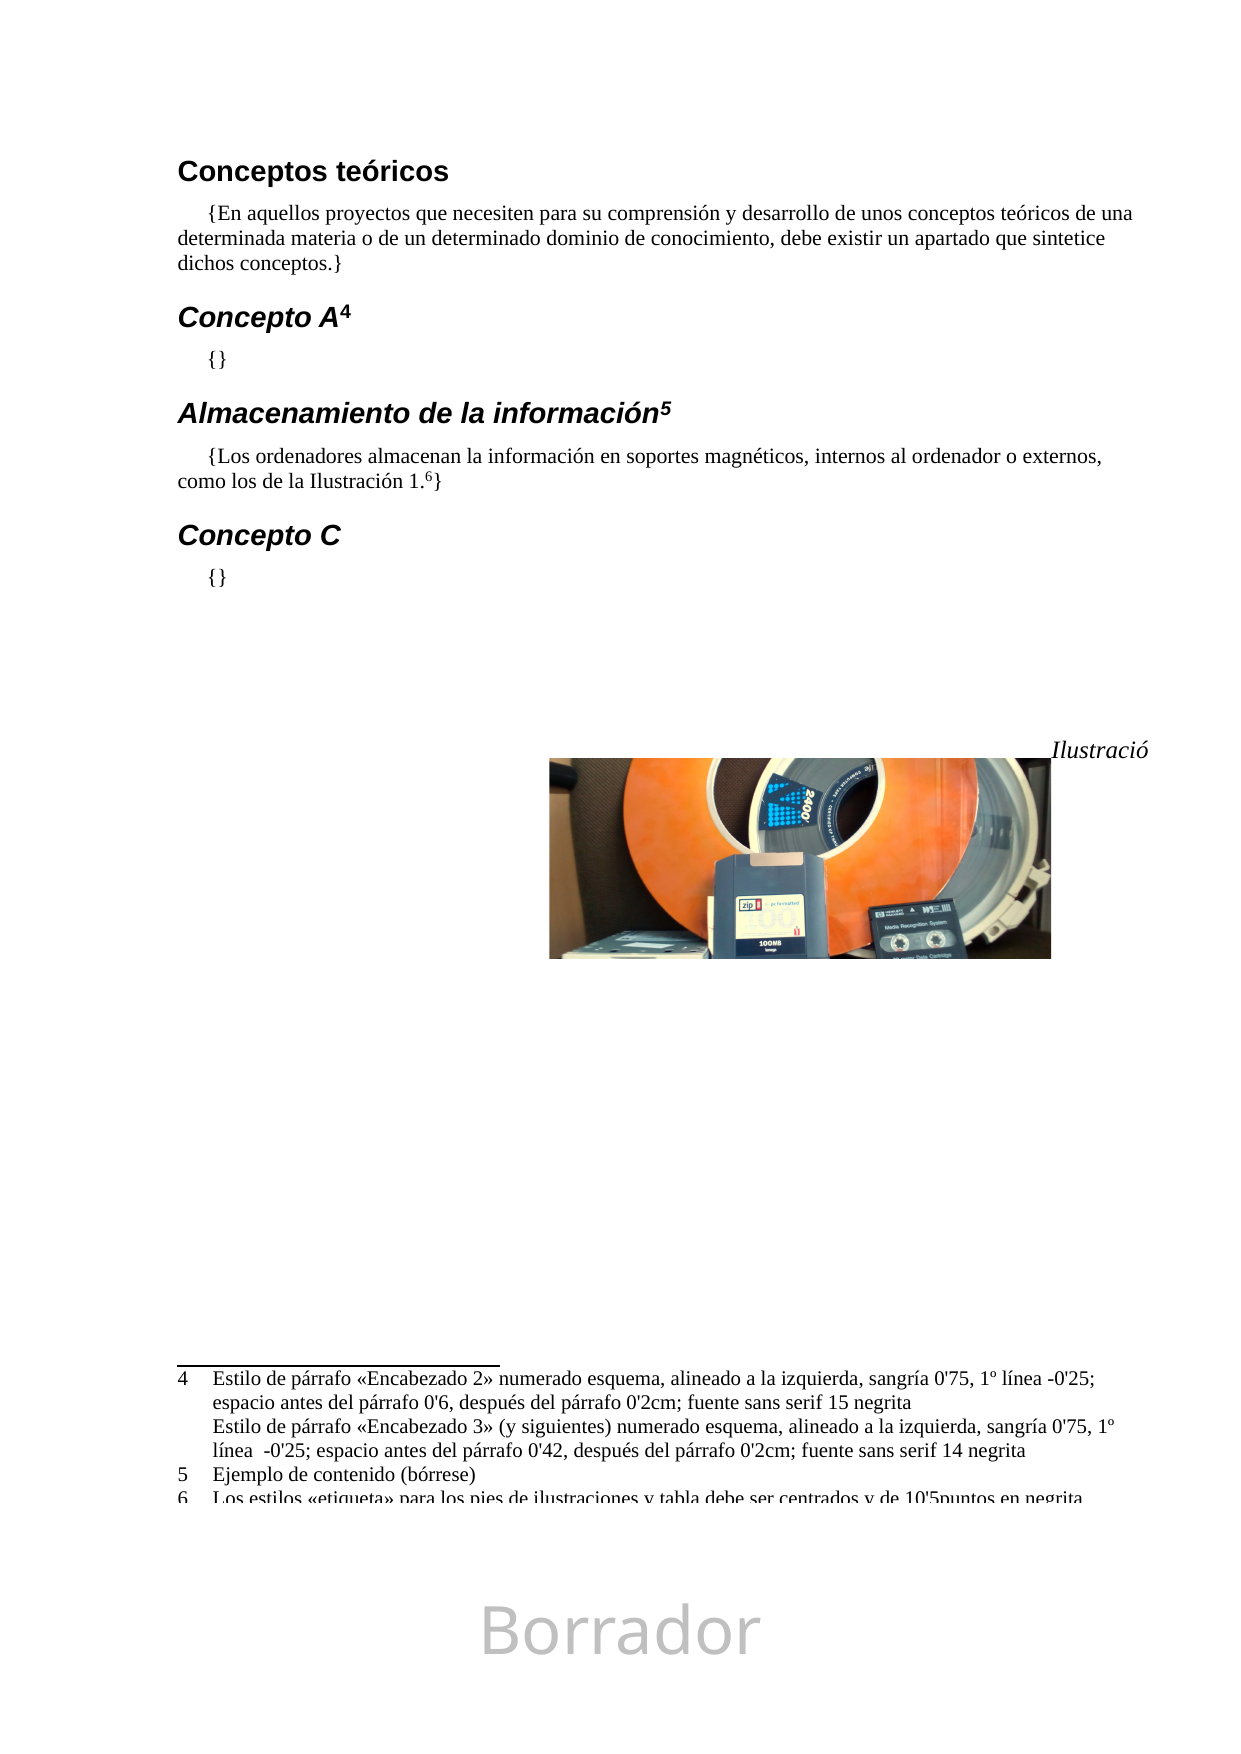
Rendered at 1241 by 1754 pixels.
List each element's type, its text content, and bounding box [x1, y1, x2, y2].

text Ejemplo de contenido (bórrese) [177, 1462, 1152, 1486]
text Los estilos «etiqueta» para los pies de ilustraciones y tabla debe ser centrados y de 10'5puntos en negrita Todas las ilustraciones, tablas y otros elementos similares deben tener un título identificativo y un número para hacer referencia a ella . Respecto a las ilustraciones que se correspondan con gráficos deben corresponderse con imágenes de calidad 1200dpi y mantener su tamaño original (habrá una capeta con las imágenes usadas en la documentación). [177, 1486, 1152, 1503]
text {En aquellos proyectos que necesiten para su comprensión y desarrollo de unos conceptos teóricos de una determinada materia o de un determinado dominio de conocimiento, debe existir un apartado que sintetice dichos conceptos.} [177, 200, 1152, 275]
subtitle Concepto A [177, 300, 1152, 334]
text {} [177, 564, 1152, 589]
text [549, 723, 1152, 735]
subtitle Concepto C [177, 518, 1152, 552]
text Estilo de párrafo «Encabezado 2» numerado esquema, alineado a la izquierda, sangría 0'75, 1º línea -0'25; espacio antes del párrafo 0'6, después del párrafo 0'2cm; fuente sans serif 15 negrita Estilo de párrafo «Encabezado 3» (y siguientes) numerado esquema, alineado a la izquierda, sangría 0'75, 1º línea -0'25; espacio antes del párrafo 0'42, después del párrafo 0'2cm; fuente sans serif 14 negrita [177, 1366, 1152, 1462]
text {Los ordenadores almacenan la información en soportes magnéticos, internos al ordenador o externos, como los de la Ilustración 1.} [177, 443, 1152, 493]
text Ilustración 1: Ejemplos de soportes de almacenamiento externo de la información [549, 735, 1152, 958]
subtitle Almacenamiento de la información [177, 397, 1152, 430]
subtitle Conceptos teóricos [177, 154, 1152, 187]
text {} [177, 346, 1152, 372]
